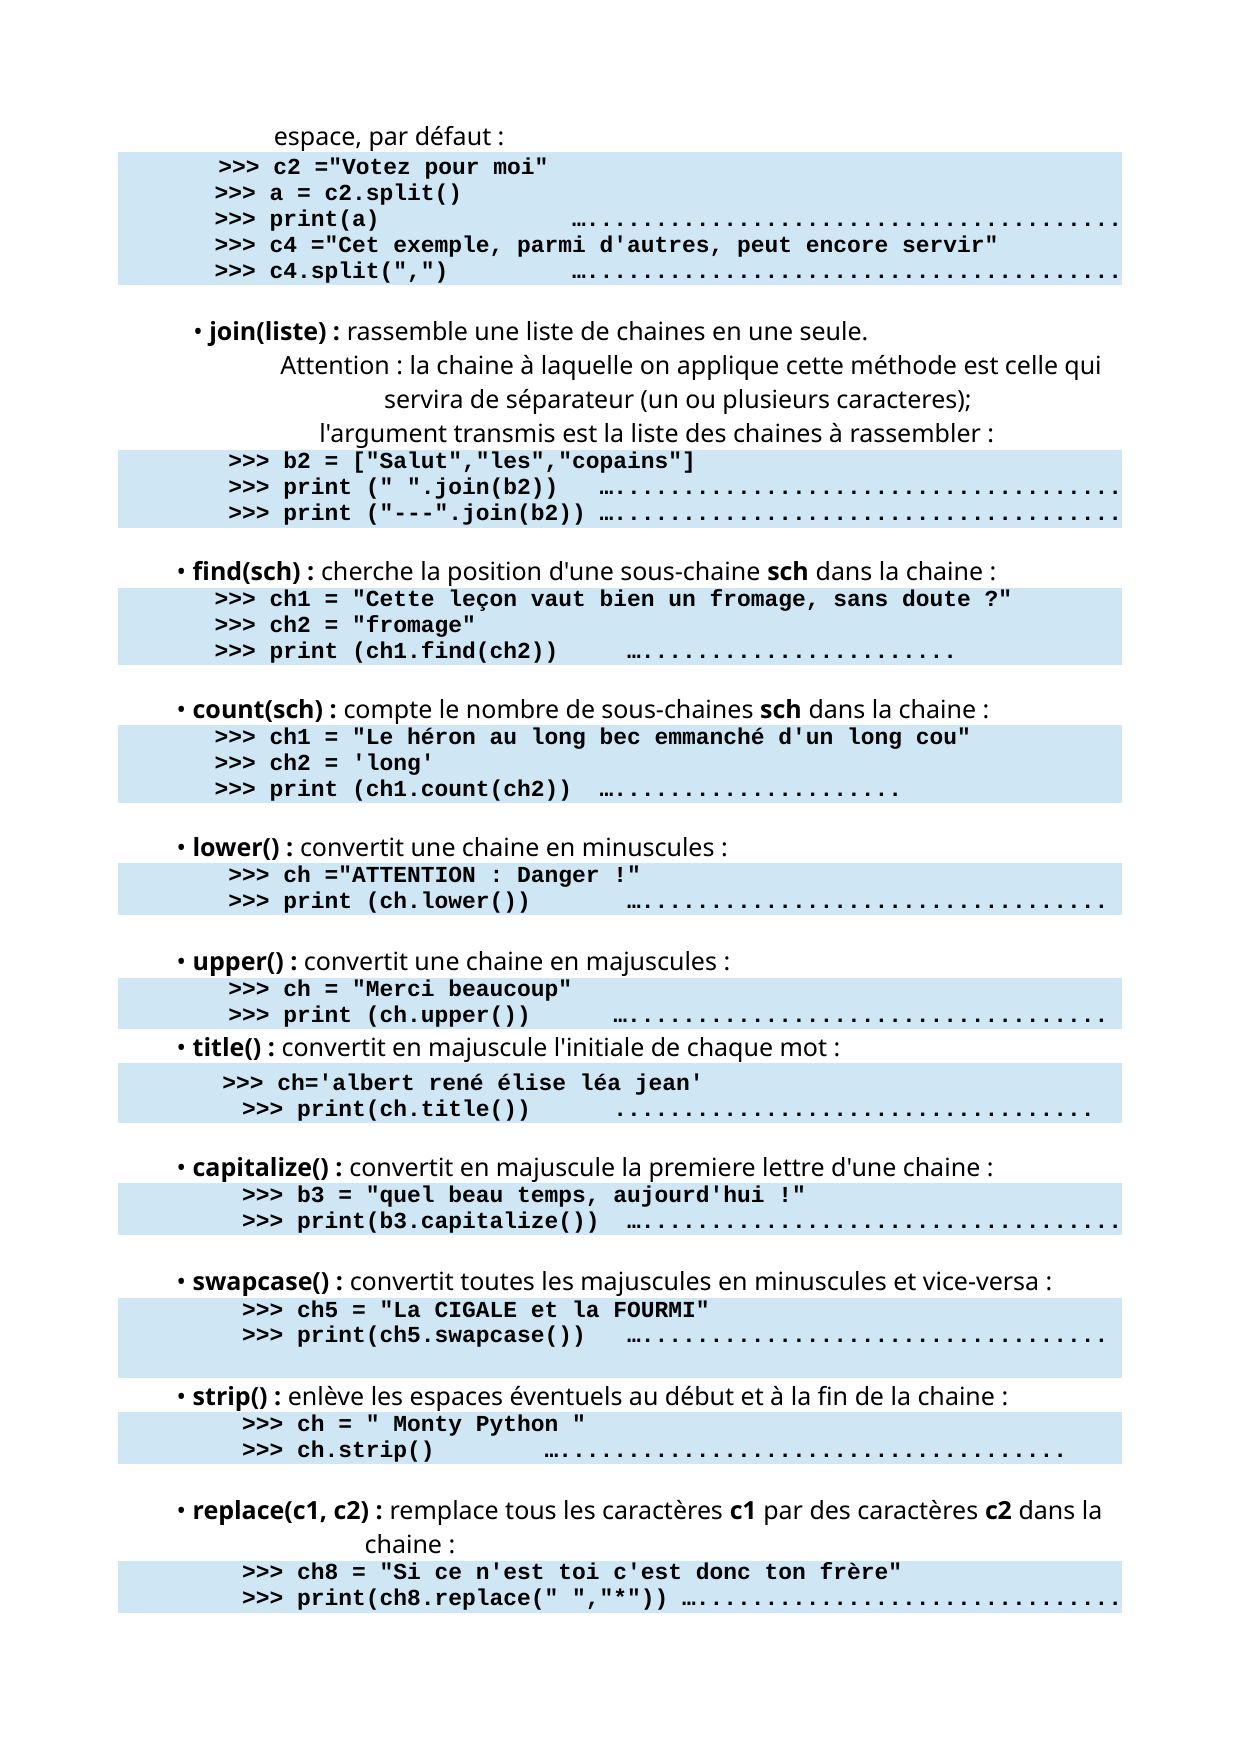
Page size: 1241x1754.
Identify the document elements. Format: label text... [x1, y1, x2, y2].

text >>> print (" ".join(b2)) …..................................... [118, 476, 1122, 502]
text l'argument transmis est la liste des chaines à rassembler : [118, 416, 1122, 450]
text >>> print (ch1.count(ch2)) …..................... [118, 777, 1122, 803]
text >>> print ("---".join(b2)) …..................................... [118, 502, 1122, 528]
text >>> print (ch.upper()) …................................... [118, 1003, 1122, 1029]
text >>> ch='albert rené élise léa jean' [118, 1063, 1122, 1098]
text • replace(c1, c2) : remplace tous les caractères c1 par des caractères c2 dans la [118, 1493, 1122, 1527]
text >>> ch = " Monty Python " [118, 1412, 1122, 1438]
text >>> ch8 = "Si ce n'est toi c'est donc ton frère" [118, 1561, 1122, 1587]
text • lower() : convertit une chaine en minuscules : [118, 829, 1122, 863]
text >>> print (ch1.find(ch2)) …....................... [118, 639, 1122, 665]
text • find(sch) : cherche la position d'une sous-chaine sch dans la chaine : [118, 553, 1122, 588]
text >>> b2 = ["Salut","les","copains"] [118, 450, 1122, 476]
text >>> ch2 = 'long' [118, 751, 1122, 777]
text • capitalize() : convertit en majuscule la premiere lettre d'une chaine : [118, 1149, 1122, 1183]
text >>> print(a) …....................................... [118, 207, 1122, 233]
text • swapcase() : convertit toutes les majuscules en minuscules et vice-versa : [118, 1264, 1122, 1298]
text >>> ch2 = "fromage" [118, 613, 1122, 639]
text >>> c4.split(",") …....................................... [118, 259, 1122, 285]
text >>> a = c2.split() [118, 181, 1122, 207]
text >>> print(ch8.replace(" ","*")) …............................... [118, 1587, 1122, 1613]
text Attention : la chaine à laquelle on applique cette méthode est celle qui [118, 348, 1122, 382]
text chaine : [118, 1527, 1122, 1561]
text • strip() : enlève les espaces éventuels au début et à la fin de la chaine : [118, 1378, 1122, 1412]
text >>> print(ch.title()) ................................... [118, 1098, 1122, 1123]
text >>> print (ch.lower()) ….................................. [118, 889, 1122, 915]
text servira de séparateur (un ou plusieurs caracteres); [118, 382, 1122, 416]
text >>> b3 = "quel beau temps, aujourd'hui !" [118, 1183, 1122, 1209]
text >>> print(b3.capitalize()) …................................... [118, 1209, 1122, 1235]
text >>> c2 ="Votez pour moi" [118, 152, 1122, 181]
text • join(liste) : rassemble une liste de chaines en une seule. [118, 313, 1122, 348]
text • upper() : convertit une chaine en majuscules : [118, 943, 1122, 978]
text >>> ch.strip() …..................................... [118, 1438, 1122, 1464]
text >>> print(ch5.swapcase()) ….................................. [118, 1324, 1122, 1350]
text • count(sch) : compte le nombre de sous-chaines sch dans la chaine : [118, 691, 1122, 725]
text • title() : convertit en majuscule l'initiale de chaque mot : [118, 1029, 1122, 1063]
text >>> c4 ="Cet exemple, parmi d'autres, peut encore servir" [118, 233, 1122, 259]
text >>> ch1 = "Cette leçon vaut bien un fromage, sans doute ?" [118, 588, 1122, 613]
text espace, par défaut : [118, 118, 1122, 152]
text >>> ch ="ATTENTION : Danger !" [118, 863, 1122, 889]
text >>> ch5 = "La CIGALE et la FOURMI" [118, 1298, 1122, 1324]
text >>> ch1 = "Le héron au long bec emmanché d'un long cou" [118, 725, 1122, 751]
text >>> ch = "Merci beaucoup" [118, 978, 1122, 1003]
